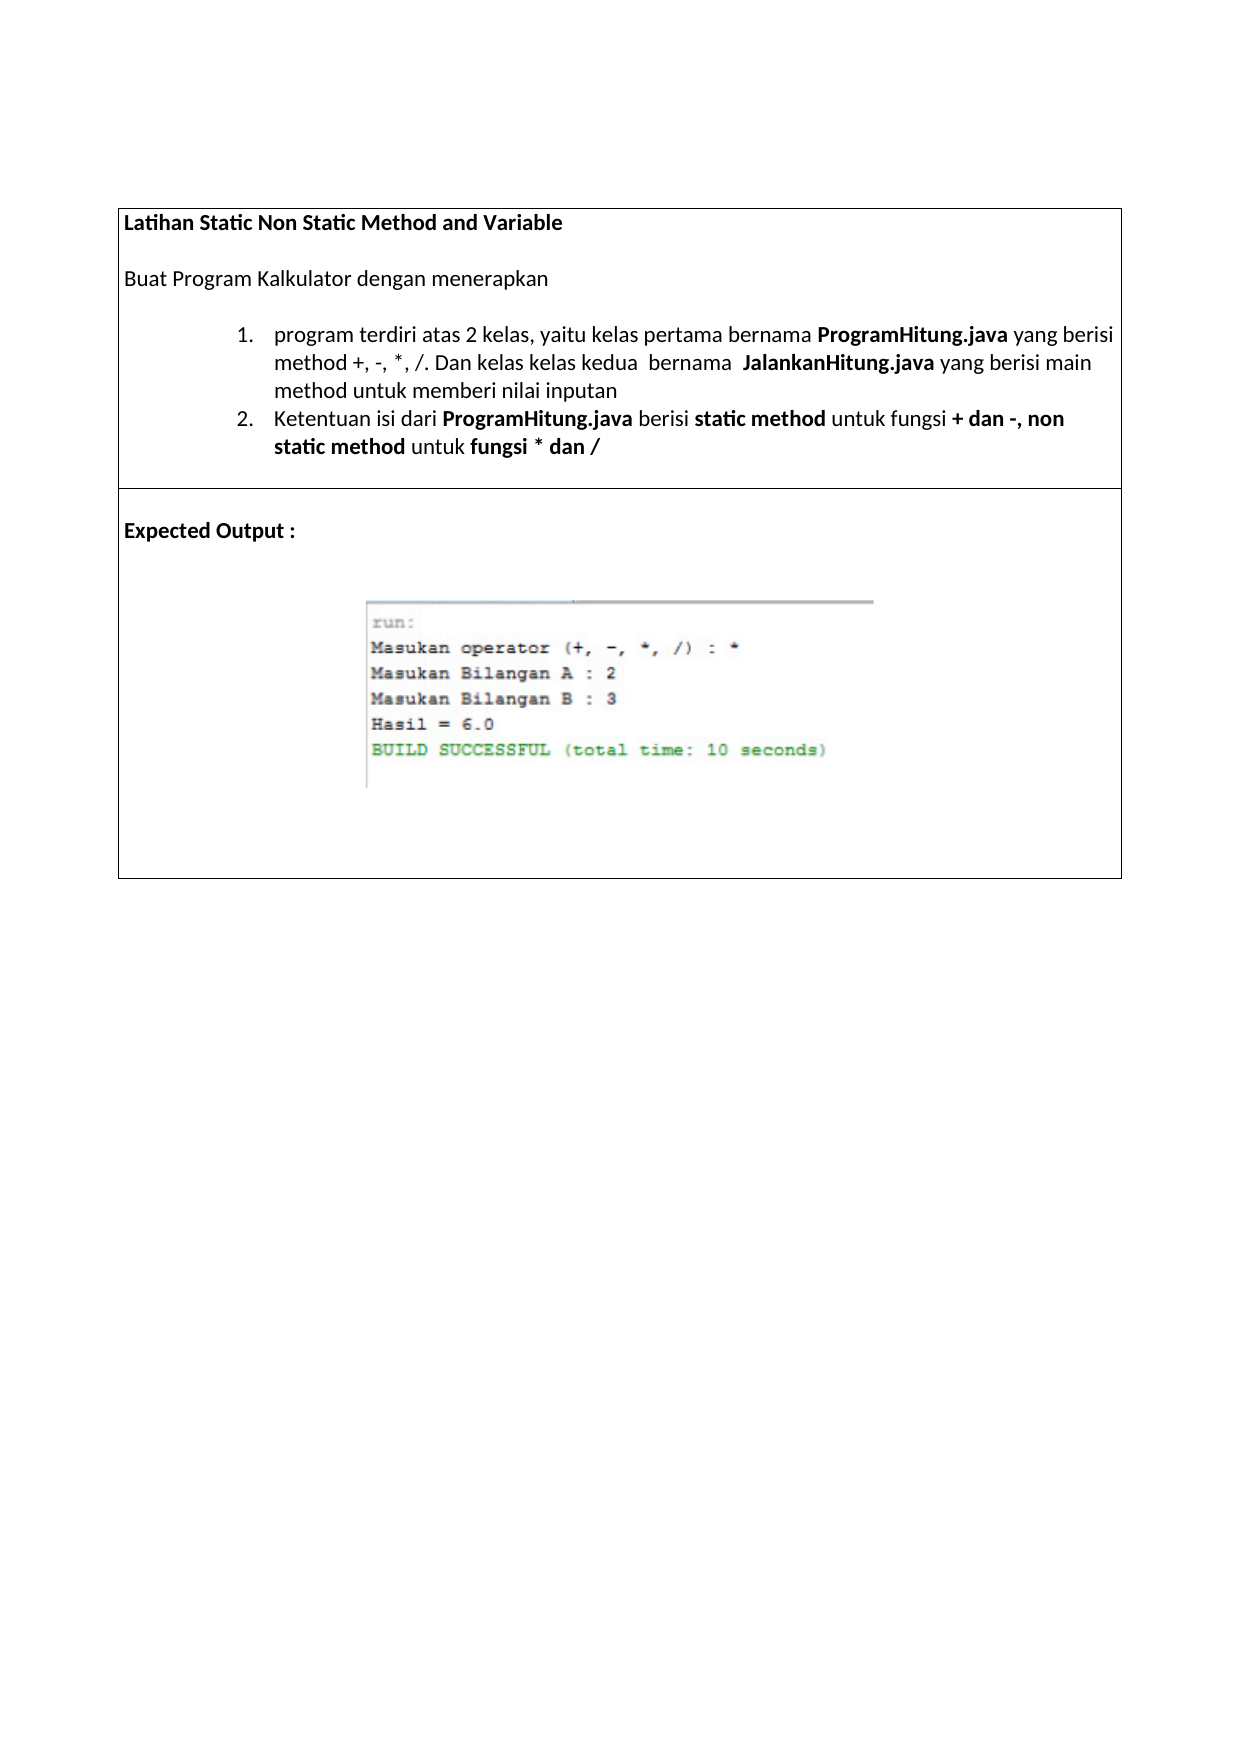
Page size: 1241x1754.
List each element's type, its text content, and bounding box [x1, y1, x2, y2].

table_cell Expected Output : [119, 489, 1121, 878]
table_header Latihan Static Non Static Method and Variable Buat Program Kalkulator dengan menerapkan program terdiri atas 2 kelas, yaitu kelas pertama bernama ProgramHitung.java yang berisi method +, -, *, /. Dan kelas kelas kedua bernama JalankanHitung.java yang berisi main method untuk memberi nilai inputan Ketentuan isi dari ProgramHitung.java berisi static method untuk fungsi + dan -, non static method untuk fungsi * dan / [119, 209, 1121, 488]
